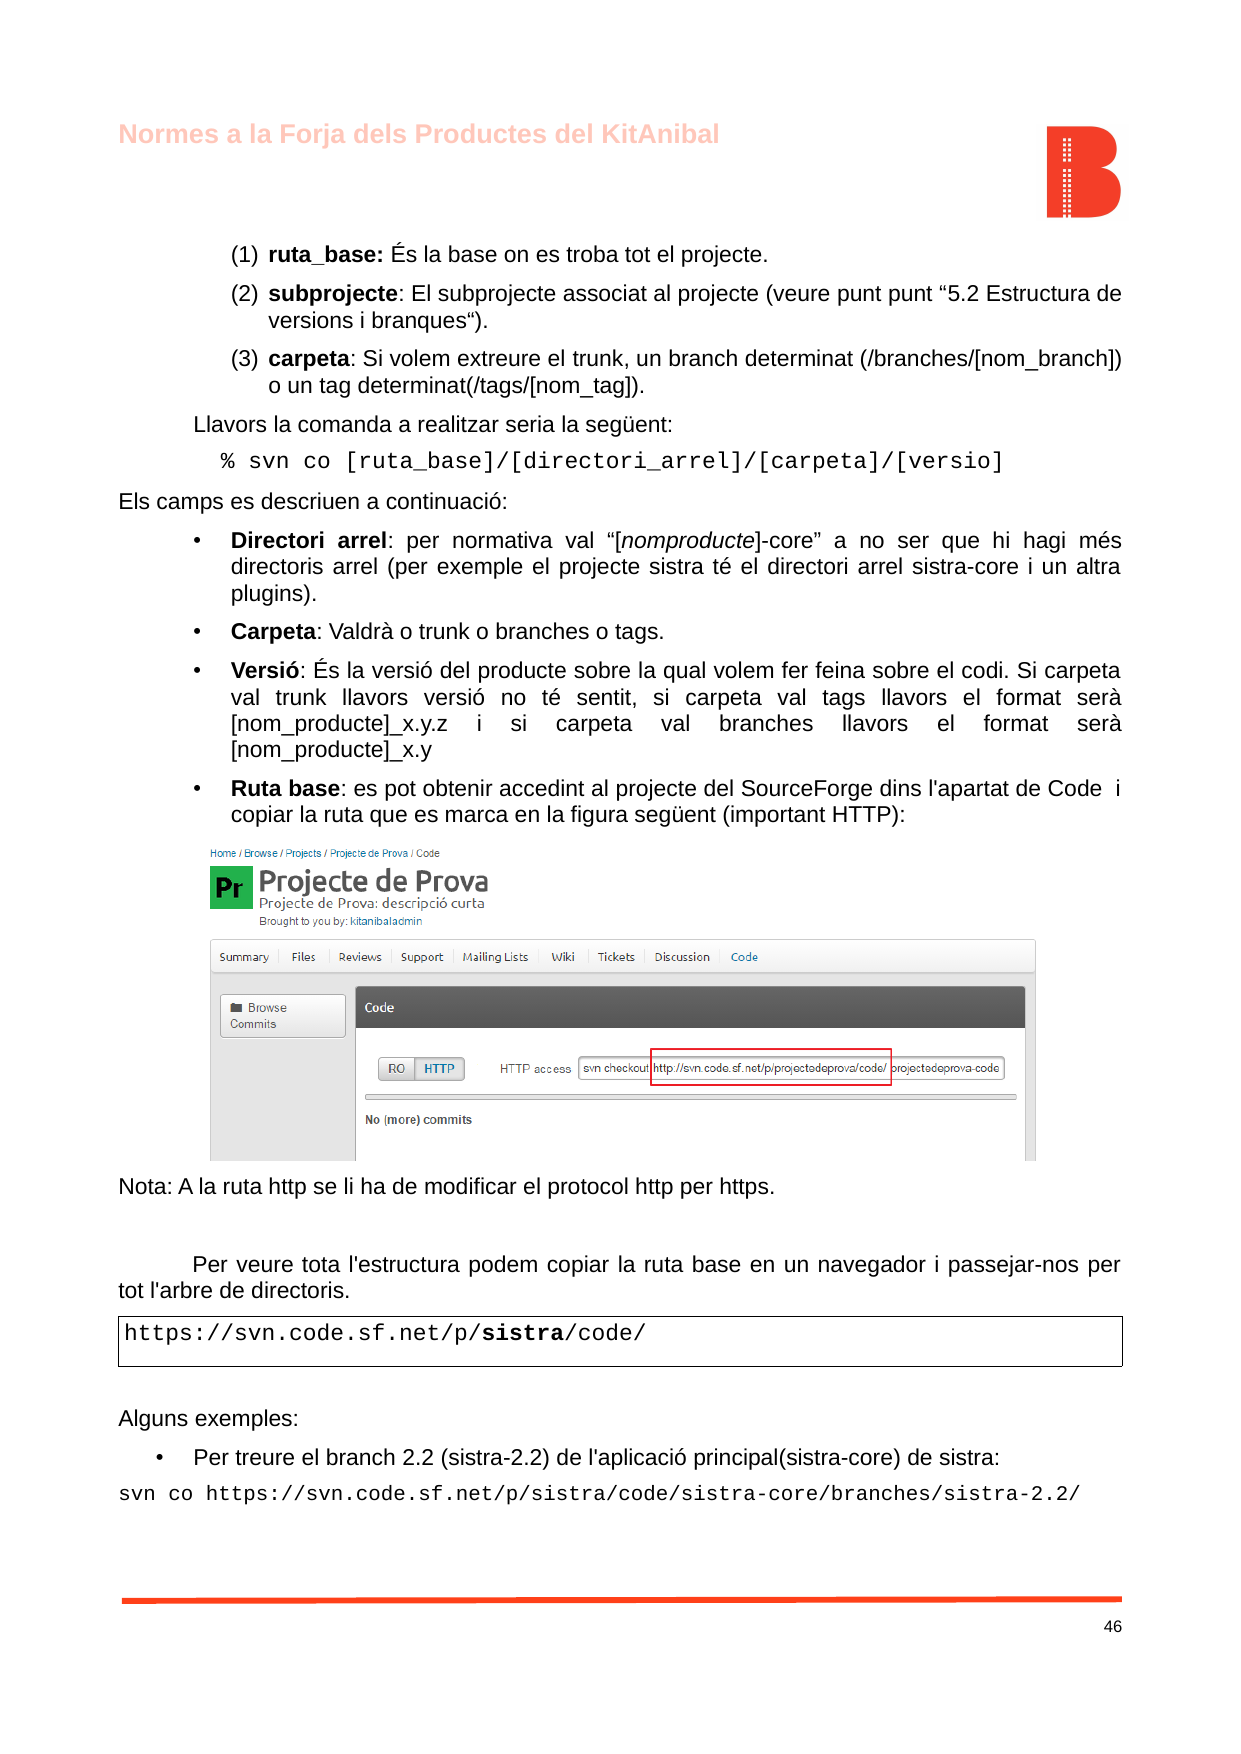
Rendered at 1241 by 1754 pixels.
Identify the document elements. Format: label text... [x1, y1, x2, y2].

list ruta_base: És la base on es troba tot el projecte. [231, 241, 1122, 268]
text Per veure tota l'estructura podem copiar la ruta base en un navegador i passejar-nos per tot l'arbre de directoris. [118, 1251, 1122, 1303]
picture [1036, 124, 1130, 221]
list Per treure el branch 2.2 (sistra-2.2) de l'aplicació principal(sistra-core) de sistra: [156, 1444, 1122, 1470]
text Alguns exemples: [118, 1405, 1122, 1431]
list % svn co [ruta_base]/[directori_arrel]/[carpeta]/[versio] [156, 449, 1122, 475]
list Directori arrel: per normativa val “[nomproducte]-core” a no ser que hi hagi més directoris arrel (per exemple el projecte sistra té el directori arrel sistra-core i un altra plugins). [193, 527, 1122, 606]
list Llavors la comanda a realitzar seria la següent: [156, 411, 1122, 437]
list Versió: És la versió del producte sobre la qual volem fer feina sobre el codi. Si carpeta val trunk llavors versió no té sentit, si carpeta val tags llavors el format serà [nom_producte]_x.y.z i si carpeta val branches llavors el format serà [nom_producte]_x.y [193, 657, 1122, 763]
list carpeta: Si volem extreure el trunk, un branch determinat (/branches/[nom_branch]) o un tag determinat(/tags/[nom_tag]). [231, 345, 1122, 398]
list subprojecte: El subprojecte associat al projecte (veure punt punt “5.2 Estructura de versions i branques“). [231, 280, 1122, 333]
table_header https://svn.code.sf.net/p/sistra/code/ [119, 1317, 1122, 1366]
text Nota: A la ruta http se li ha de modificar el protocol http per https. [118, 1173, 1122, 1199]
list Ruta base: es pot obtenir accedint al projecte del SourceForge dins l'apartat de Code i copiar la ruta que es marca en la figura següent (important HTTP): [193, 775, 1122, 828]
text svn co https://svn.code.sf.net/p/sistra/code/sistra-core/branches/sistra-2.2/ [118, 1483, 1122, 1506]
picture [196, 840, 1044, 1161]
list Carpeta: Valdrà o trunk o branches o tags. [193, 618, 1122, 645]
text Els camps es descriuen a continuació: [118, 488, 1122, 514]
